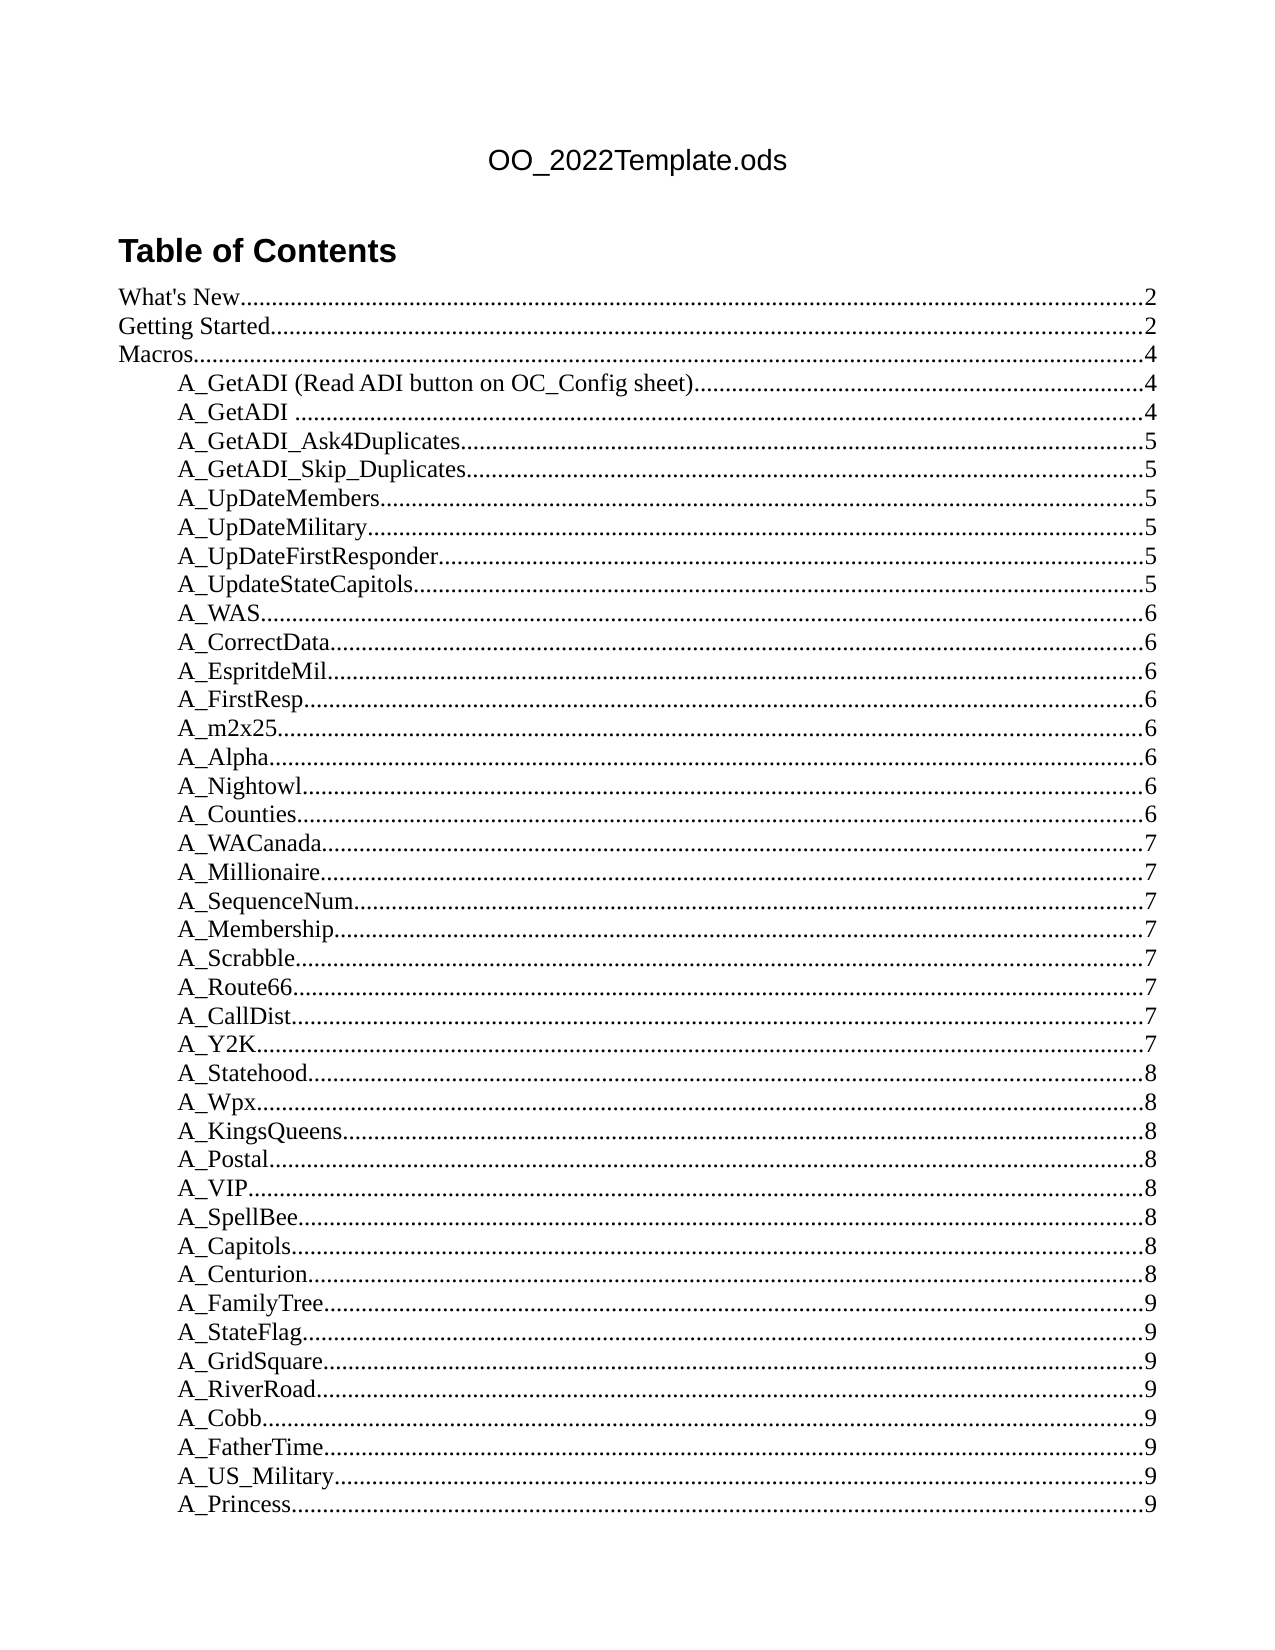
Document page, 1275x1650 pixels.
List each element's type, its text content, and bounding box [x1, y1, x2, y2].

text A_Statehood 8 [177, 1058, 1157, 1087]
text A_UpDateMilitary 5 [177, 512, 1157, 541]
text A_GetADI_Ask4Duplicates 5 [177, 426, 1157, 454]
text A_GetADI (Read ADI button on OC_Config sheet) 4 [177, 368, 1157, 397]
text A_WACanada 7 [177, 828, 1157, 857]
text A_UpDateFirstResponder 5 [177, 541, 1157, 569]
text A_Nightowl 6 [177, 771, 1157, 799]
text Getting Started 2 [118, 311, 1157, 339]
text A_UpDateMembers 5 [177, 483, 1157, 512]
text A_Wpx 8 [177, 1087, 1157, 1116]
text A_Princess 9 [177, 1489, 1157, 1518]
text A_SpellBee 8 [177, 1202, 1157, 1231]
text A_Counties 6 [177, 799, 1157, 828]
text A_GetADI 4 [177, 397, 1157, 426]
text A_KingsQueens 8 [177, 1116, 1157, 1144]
text A_Route66 7 [177, 972, 1157, 1001]
text A_Capitols 8 [177, 1231, 1157, 1259]
text A_WAS 6 [177, 598, 1157, 627]
text A_m2x25 6 [177, 713, 1157, 742]
text What's New 2 [118, 282, 1157, 311]
text A_Centurion 8 [177, 1259, 1157, 1288]
text A_Cobb 9 [177, 1403, 1157, 1432]
text Macros 4 [118, 339, 1157, 368]
text A_StateFlag 9 [177, 1317, 1157, 1346]
text A_GetADI_Skip_Duplicates 5 [177, 454, 1157, 483]
text A_Millionaire 7 [177, 857, 1157, 886]
text A_EspritdeMil 6 [177, 656, 1157, 684]
text A_GridSquare 9 [177, 1346, 1157, 1374]
text A_CorrectData 6 [177, 627, 1157, 656]
text A_FatherTime 9 [177, 1432, 1157, 1461]
text A_SequenceNum 7 [177, 886, 1157, 914]
text A_UpdateStateCapitols 5 [177, 569, 1157, 598]
text A_Scrabble 7 [177, 943, 1157, 972]
text A_VIP 8 [177, 1173, 1157, 1202]
text A_Membership 7 [177, 914, 1157, 943]
text A_RiverRoad 9 [177, 1374, 1157, 1403]
text A_Alpha 6 [177, 742, 1157, 771]
text A_CallDist 7 [177, 1001, 1157, 1029]
text A_US_Military 9 [177, 1461, 1157, 1489]
text A_FamilyTree 9 [177, 1288, 1157, 1317]
text A_Postal 8 [177, 1144, 1157, 1173]
text A_FirstResp 6 [177, 684, 1157, 713]
text A_Y2K 7 [177, 1029, 1157, 1058]
subtitle Table of Contents [118, 231, 1157, 269]
